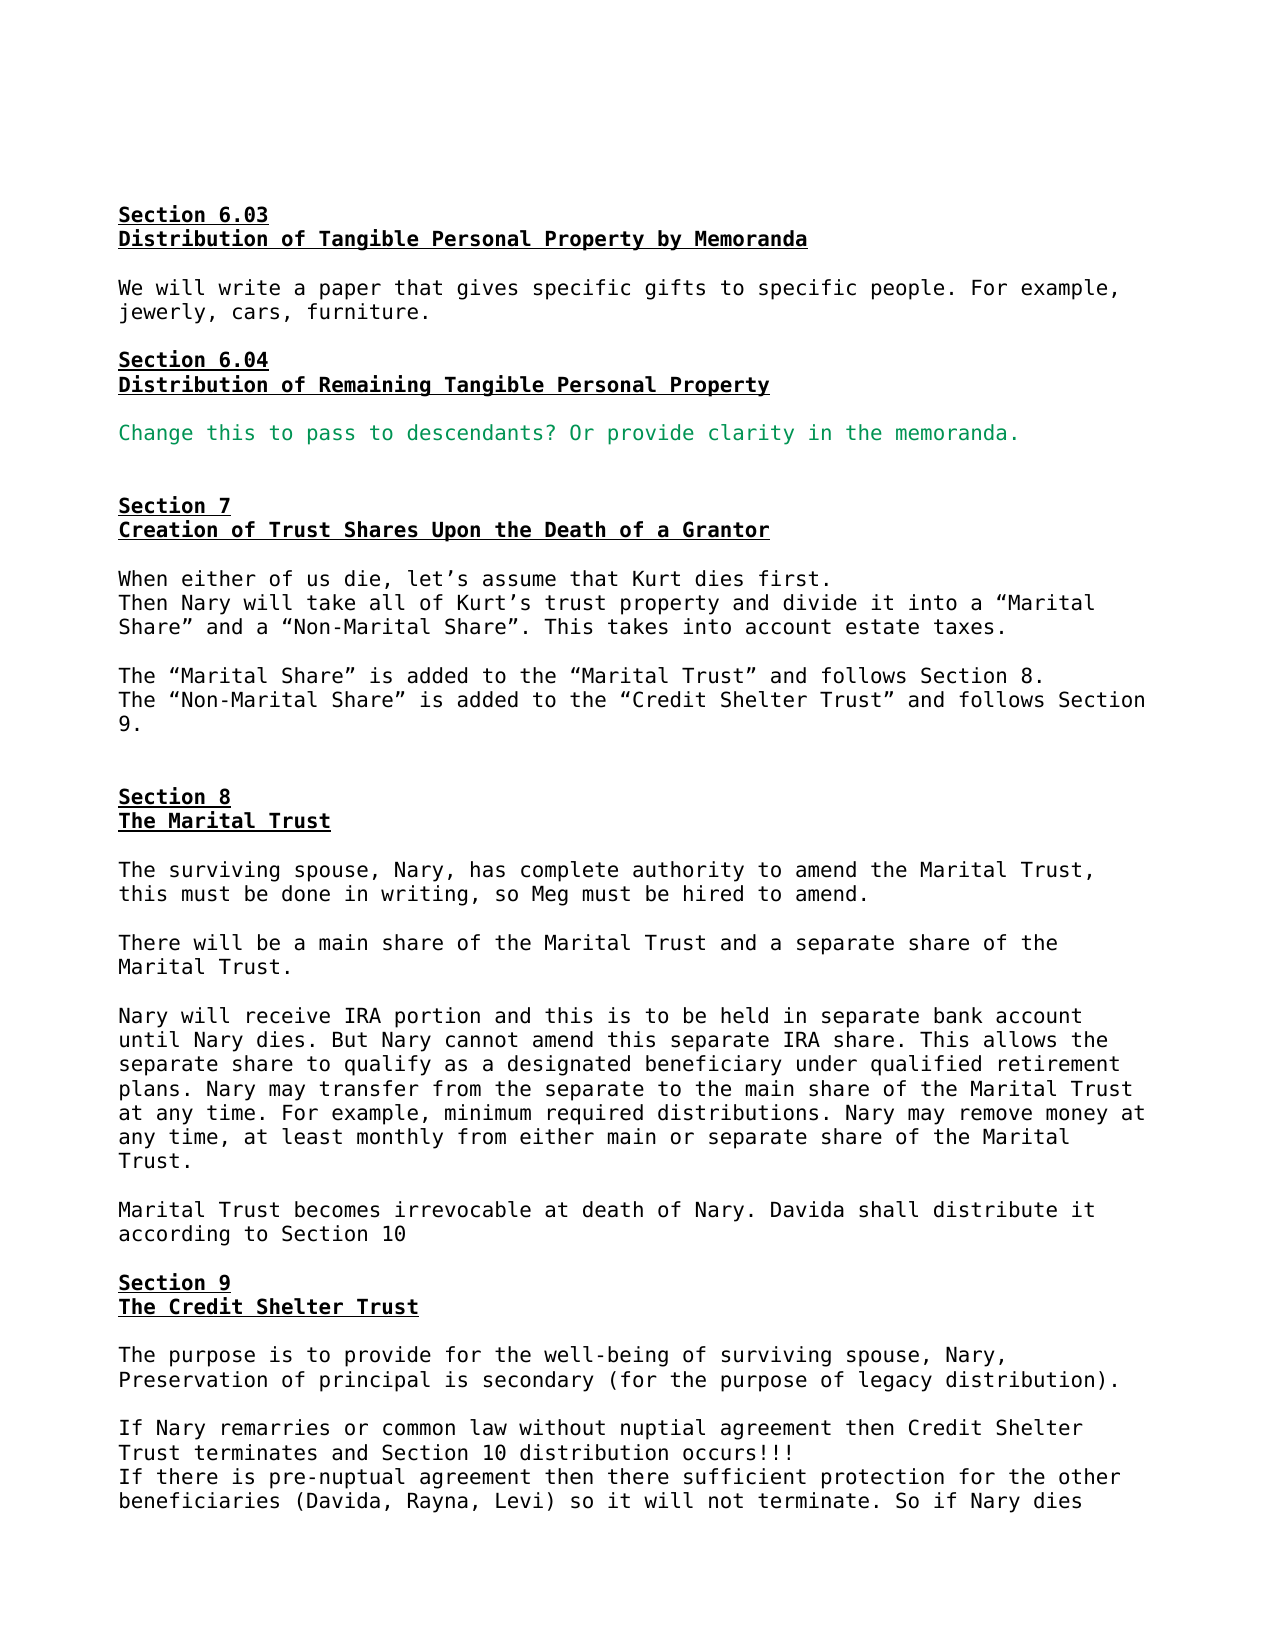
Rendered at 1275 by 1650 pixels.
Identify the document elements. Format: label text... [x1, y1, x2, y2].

text Section 7 [118, 494, 1157, 518]
text Section 9 [118, 1271, 1157, 1295]
text The Credit Shelter Trust [118, 1295, 1157, 1319]
text The “Marital Share” is added to the “Marital Trust” and follows Section 8. [118, 664, 1157, 688]
text Creation of Trust Shares Upon the Death of a Grantor [118, 518, 1157, 543]
text When either of us die, let’s assume that Kurt dies first. [118, 567, 1157, 591]
text Distribution of Tangible Personal Property by Memoranda [118, 227, 1157, 251]
text Change this to pass to descendants? Or provide clarity in the memoranda. [118, 421, 1157, 446]
text Section 6.04 [118, 348, 1157, 373]
text If there is pre-nuptual agreement then there sufficient protection for the other beneficiaries (Davida, Rayna, Levi) so it will not terminate. So if Nary dies [118, 1465, 1157, 1513]
text The Marital Trust [118, 809, 1157, 834]
text The surviving spouse, Nary, has complete authority to amend the Marital Trust, this must be done in writing, so Meg must be hired to amend. [118, 858, 1157, 907]
text The “Non-Marital Share” is added to the “Credit Shelter Trust” and follows Section 9. [118, 688, 1157, 737]
text Distribution of Remaining Tangible Personal Property [118, 373, 1157, 397]
text If Nary remarries or common law without nuptial agreement then Credit Shelter Trust terminates and Section 10 distribution occurs!!! [118, 1416, 1157, 1465]
text The purpose is to provide for the well-being of surviving spouse, Nary, Preservation of principal is secondary (for the purpose of legacy distribution). [118, 1343, 1157, 1392]
text Nary will receive IRA portion and this is to be held in separate bank account until Nary dies. But Nary cannot amend this separate IRA share. This allows the separate share to qualify as a designated beneficiary under qualified retirement plans. Nary may transfer from the separate to the main share of the Marital Trust at any time. For example, minimum required distributions. Nary may remove money at any time, at least monthly from either main or separate share of the Marital Trust. [118, 1004, 1157, 1174]
text There will be a main share of the Marital Trust and a separate share of the Marital Trust. [118, 931, 1157, 979]
text Section 8 [118, 785, 1157, 809]
text Section 6.03 [118, 203, 1157, 227]
text We will write a paper that gives specific gifts to specific people. For example, jewerly, cars, furniture. [118, 276, 1157, 324]
text Marital Trust becomes irrevocable at death of Nary. Davida shall distribute it according to Section 10 [118, 1198, 1157, 1246]
text Then Nary will take all of Kurt’s trust property and divide it into a “Marital Share” and a “Non-Marital Share”. This takes into account estate taxes. [118, 591, 1157, 640]
